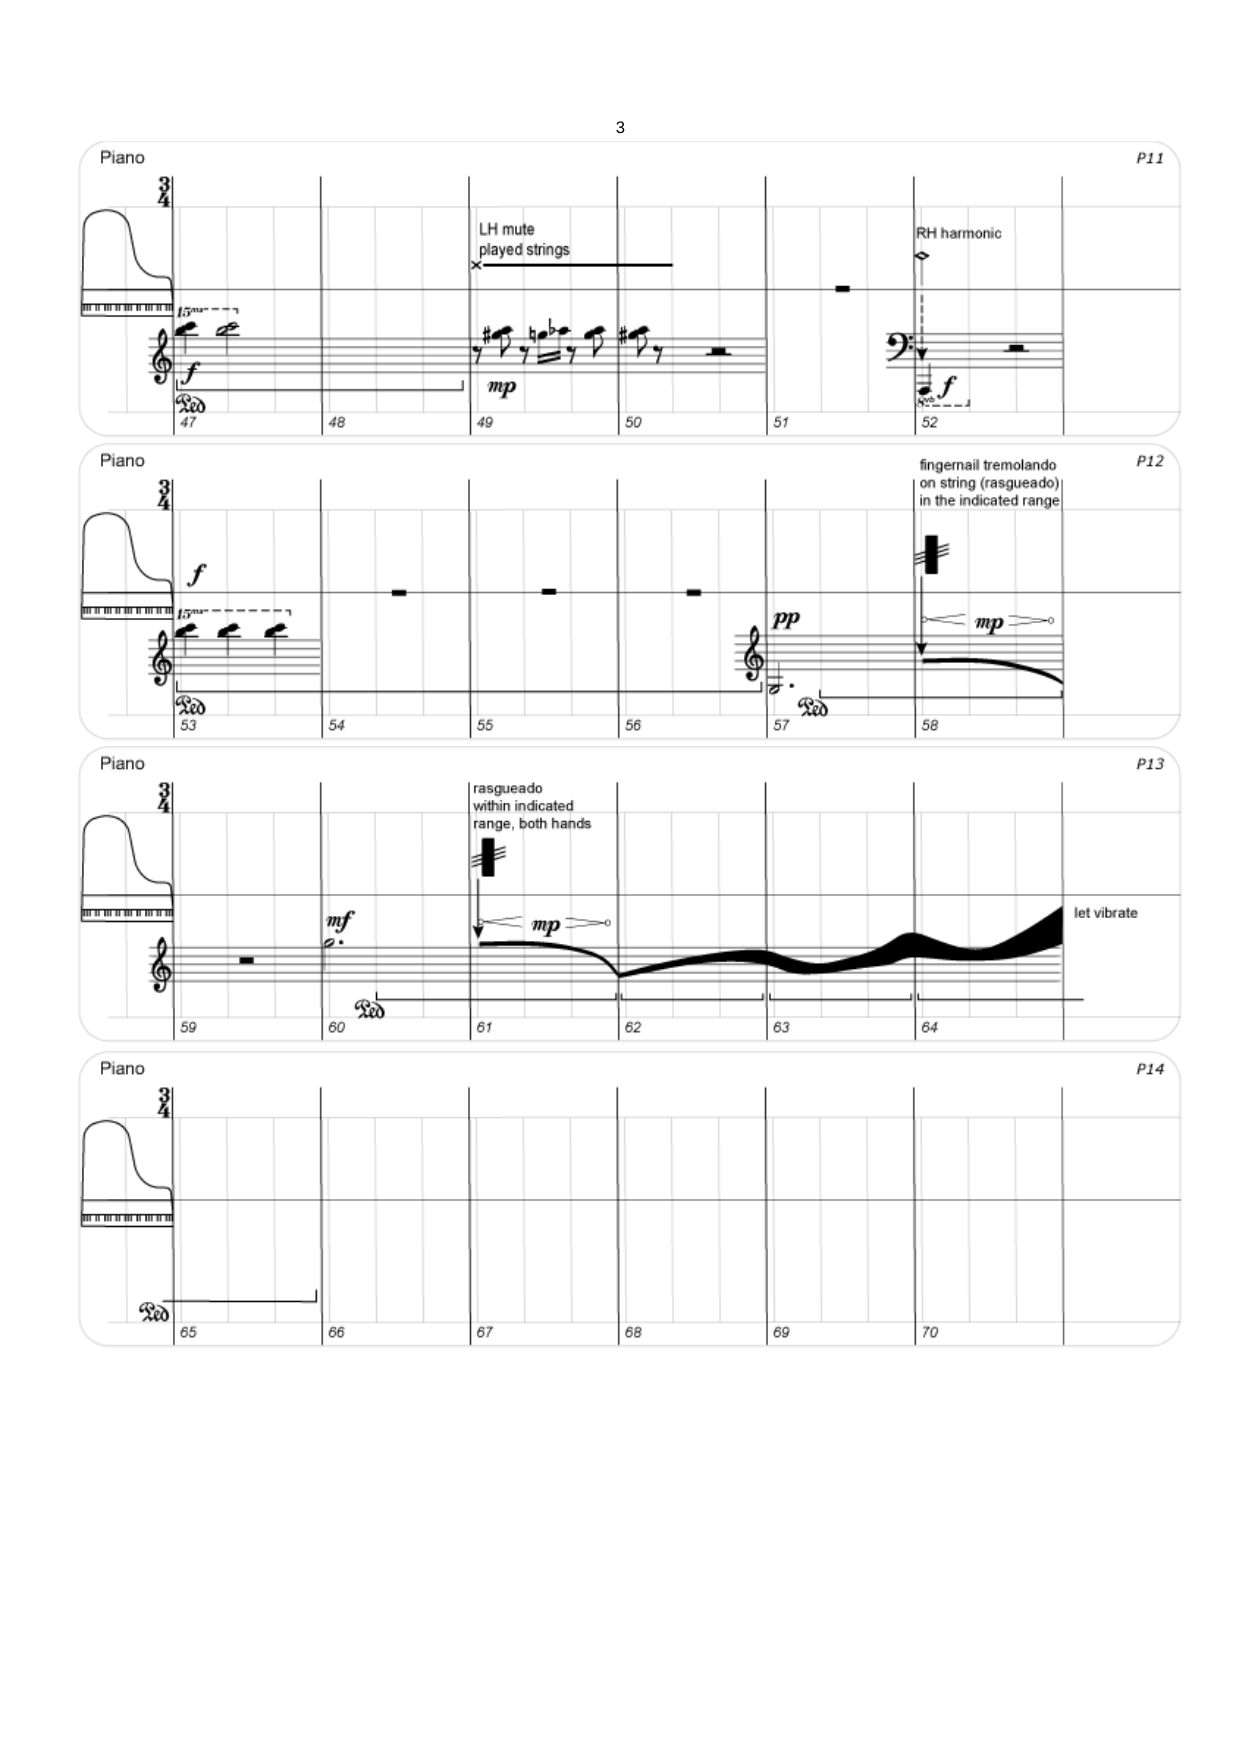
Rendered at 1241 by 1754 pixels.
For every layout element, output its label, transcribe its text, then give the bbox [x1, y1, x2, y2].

picture [78, 746, 1182, 1043]
picture [78, 1051, 1182, 1348]
picture [78, 443, 1182, 741]
picture [78, 141, 1182, 438]
text 3 [118, 118, 1122, 137]
